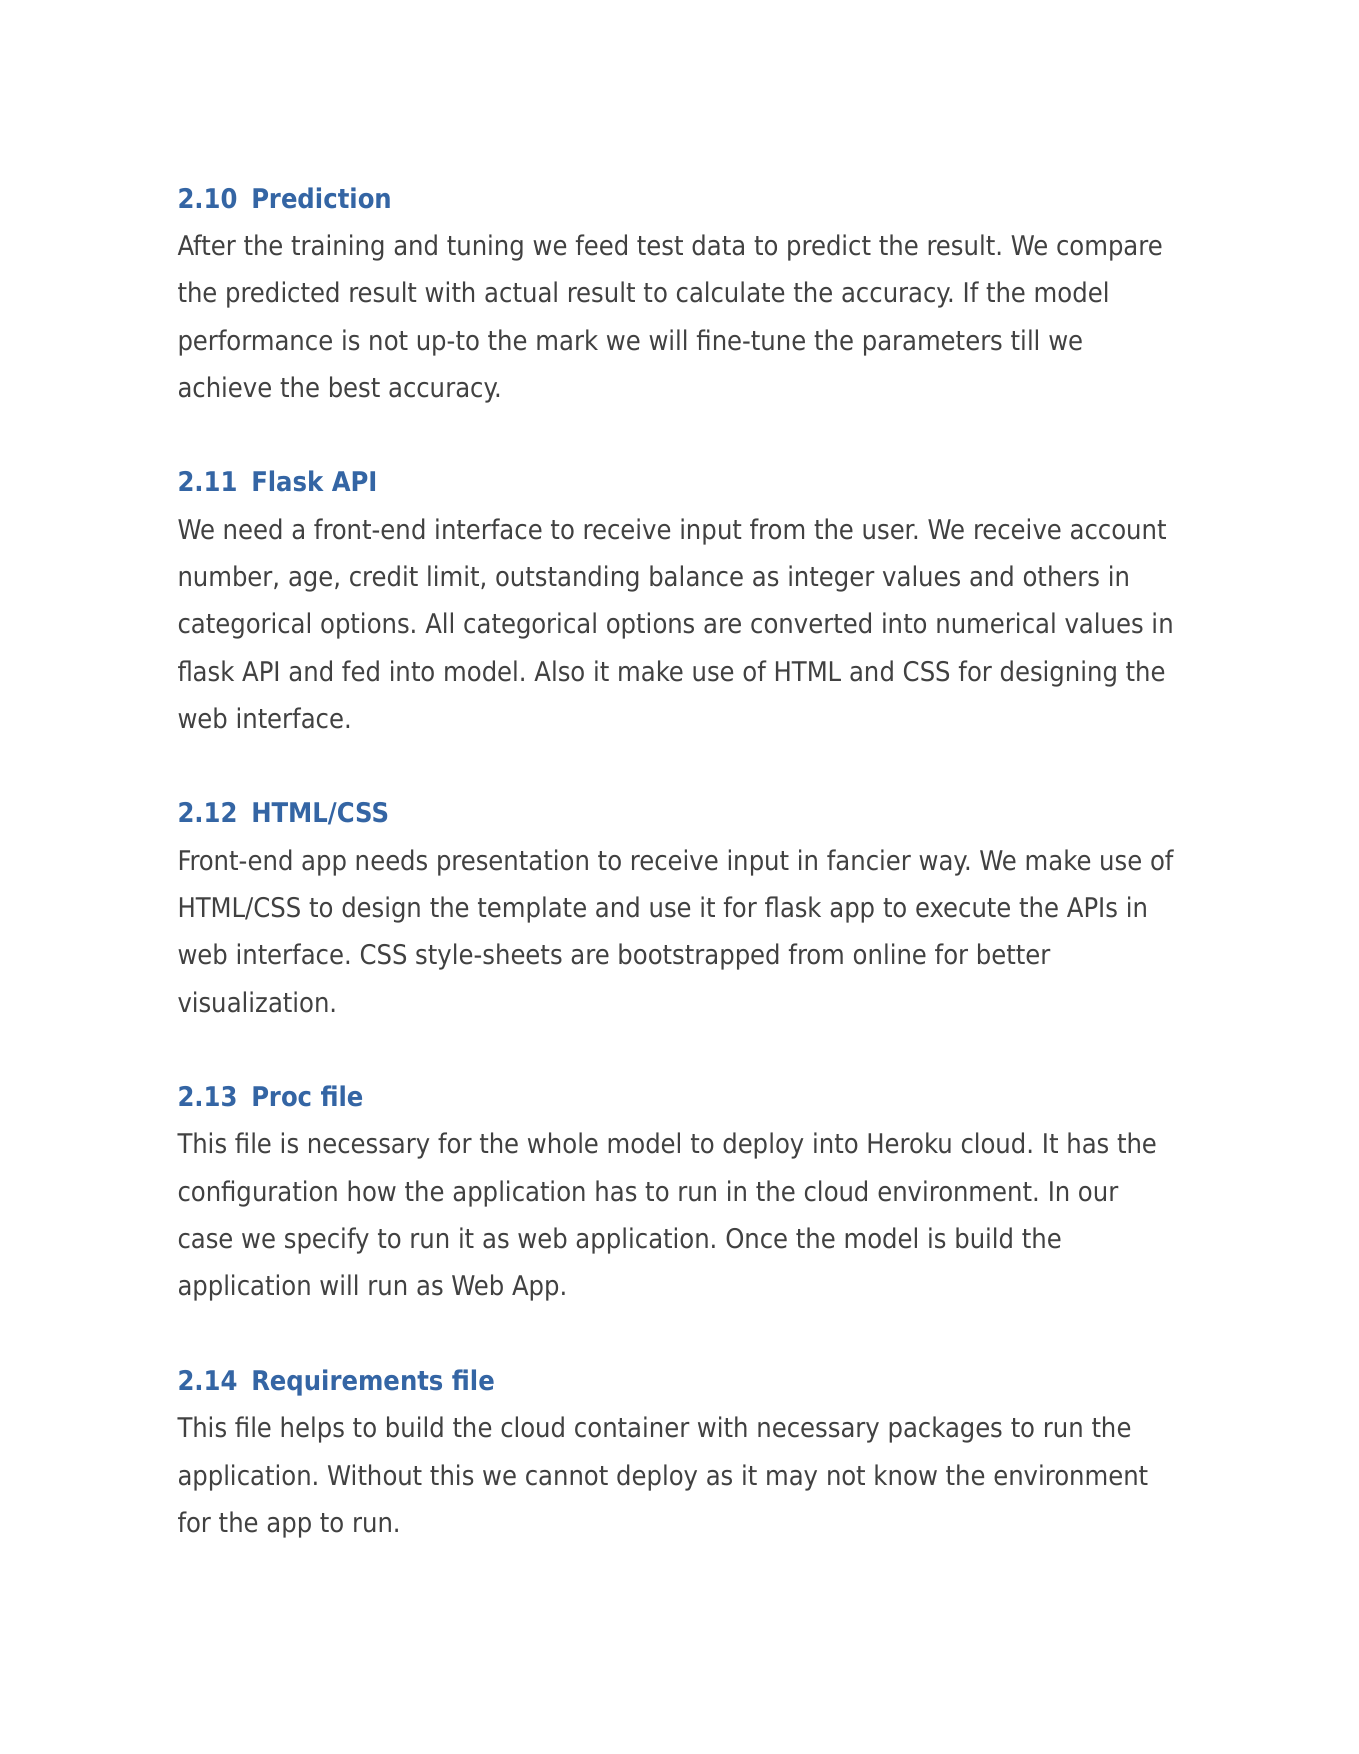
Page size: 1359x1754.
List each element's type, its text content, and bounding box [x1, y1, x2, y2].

text This file is necessary for the whole model to deploy into Heroku cloud. It has the configuration how the application has to run in the cloud environment. In our case we specify to run it as web application. Once the model is build the application will run as Web App. [177, 1129, 1181, 1302]
text 2.14 Requirements file [177, 1365, 1181, 1397]
text This file helps to build the cloud container with necessary packages to run the application. Without this we cannot deploy as it may not know the environment for the app to run. [177, 1413, 1181, 1539]
text After the training and tuning we feed test data to predict the result. We compare the predicted result with actual result to calculate the accuracy. If the model performance is not up-to the mark we will fine-tune the parameters till we achieve the best accuracy. [177, 230, 1181, 404]
text 2.13 Proc file [177, 1082, 1181, 1113]
text 2.10 Prediction [177, 183, 1181, 214]
text 2.11 Flask API [177, 467, 1181, 498]
text 2.12 HTML/CSS [177, 798, 1181, 829]
text We need a front-end interface to receive input from the user. We receive account number, age, credit limit, outstanding balance as integer values and others in categorical options. All categorical options are converted into numerical values in flask API and fed into model. Also it make use of HTML and CSS for designing the web interface. [177, 514, 1181, 735]
text Front-end app needs presentation to receive input in fancier way. We make use of HTML/CSS to design the template and use it for flask app to execute the APIs in web interface. CSS style-sheets are bootstrapped from online for better visualization. [177, 845, 1181, 1018]
